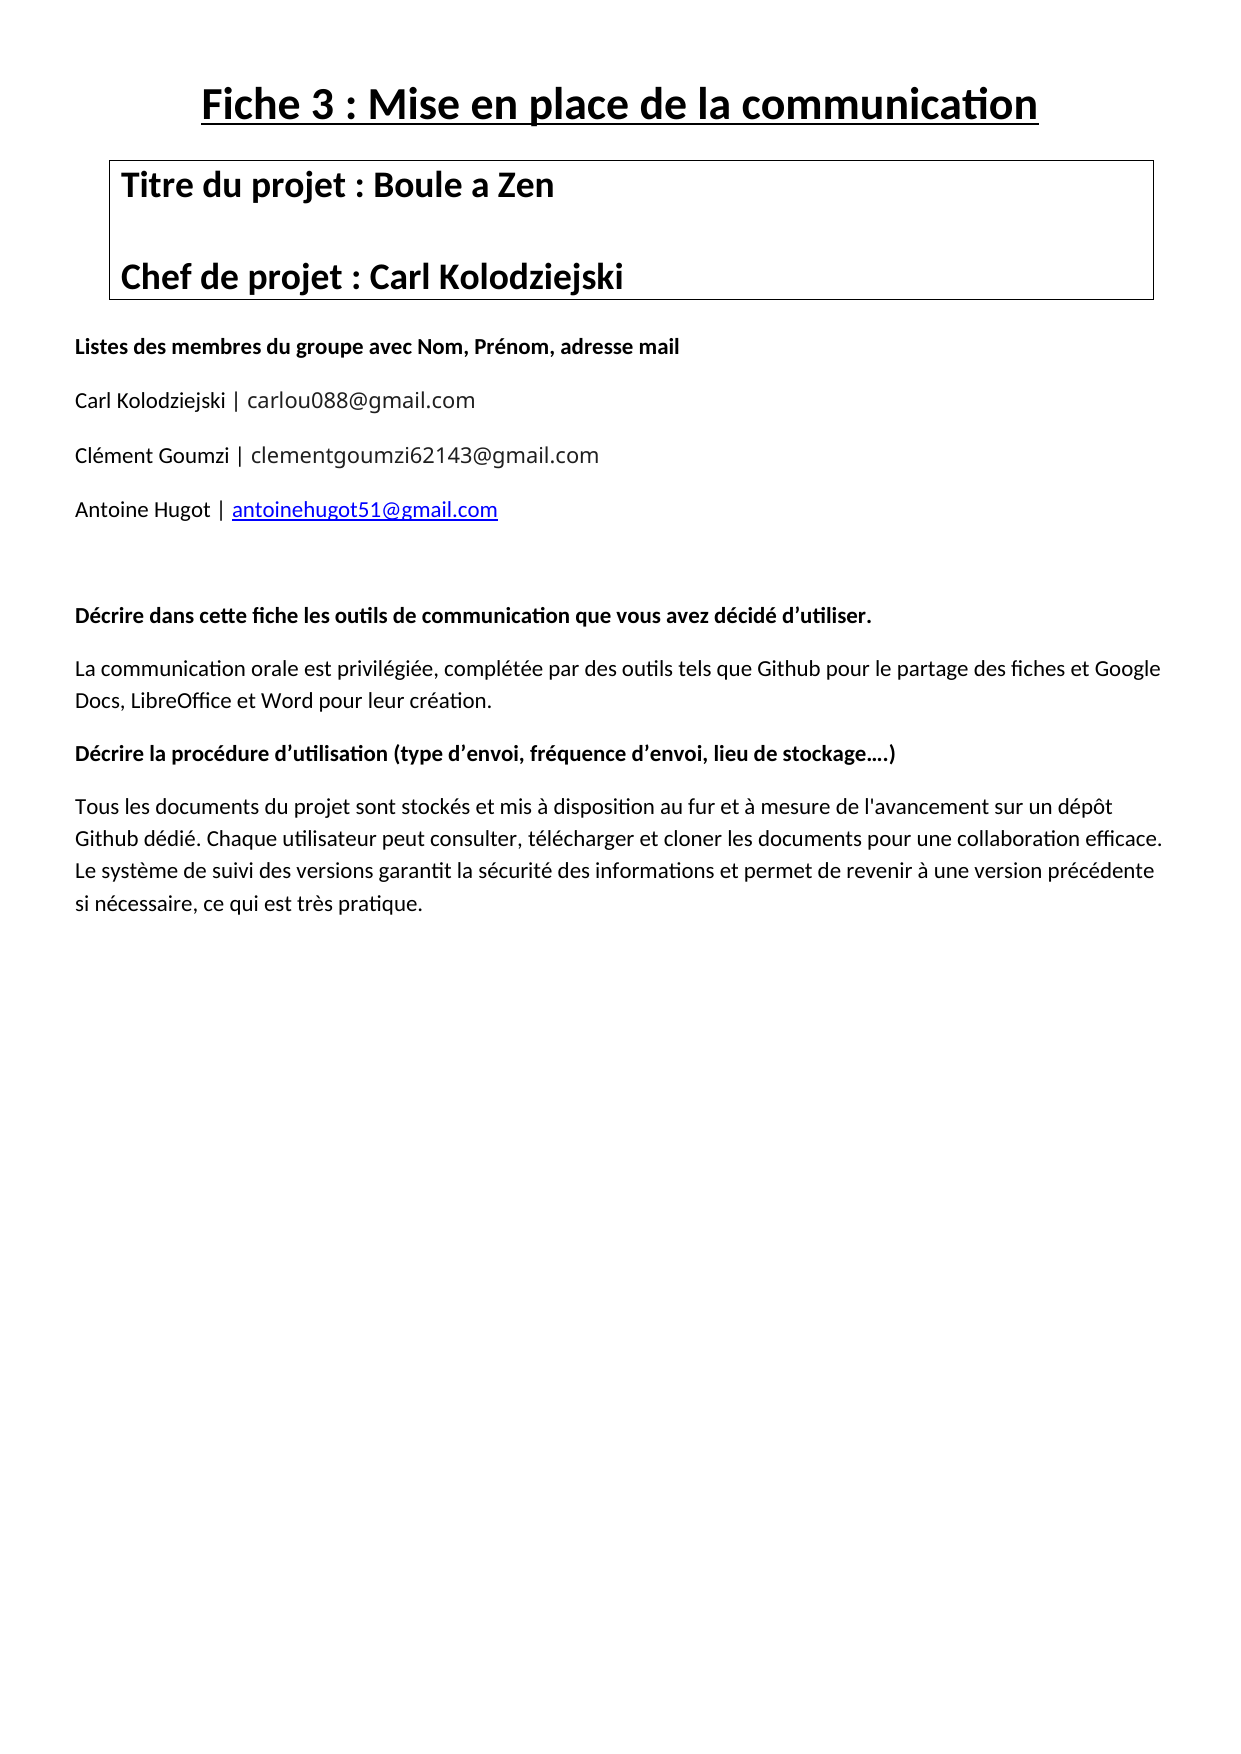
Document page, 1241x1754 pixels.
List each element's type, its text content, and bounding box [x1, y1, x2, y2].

text Décrire la procédure d’utilisation (type d’envoi, fréquence d’envoi, lieu de stockage….) [75, 739, 1165, 767]
table_header Titre du projet : Boule a Zen Chef de projet : Carl Kolodziejski [110, 161, 1153, 299]
text Antoine Hugot | antoinehugot51@gmail.com [75, 495, 1165, 523]
text Tous les documents du projet sont stockés et mis à disposition au fur et à mesure de l'avancement sur un dépôt Github dédié. Chaque utilisateur peut consulter, télécharger et cloner les documents pour une collaboration efficace. Le système de suivi des versions garantit la sécurité des informations et permet de revenir à une version précédente si nécessaire, ce qui est très pratique. [75, 792, 1165, 917]
text Clément Goumzi | clementgoumzi62143@gmail.com [75, 440, 1165, 470]
text Carl Kolodziejski | carlou088@gmail.com [75, 385, 1165, 415]
text Décrire dans cette fiche les outils de communication que vous avez décidé d’utiliser. [75, 601, 1165, 629]
text Fiche 3 : Mise en place de la communication [75, 75, 1165, 131]
text La communication orale est privilégiée, complétée par des outils tels que Github pour le partage des fiches et Google Docs, LibreOffice et Word pour leur création. [75, 654, 1165, 714]
text Listes des membres du groupe avec Nom, Prénom, adresse mail [75, 332, 1165, 360]
